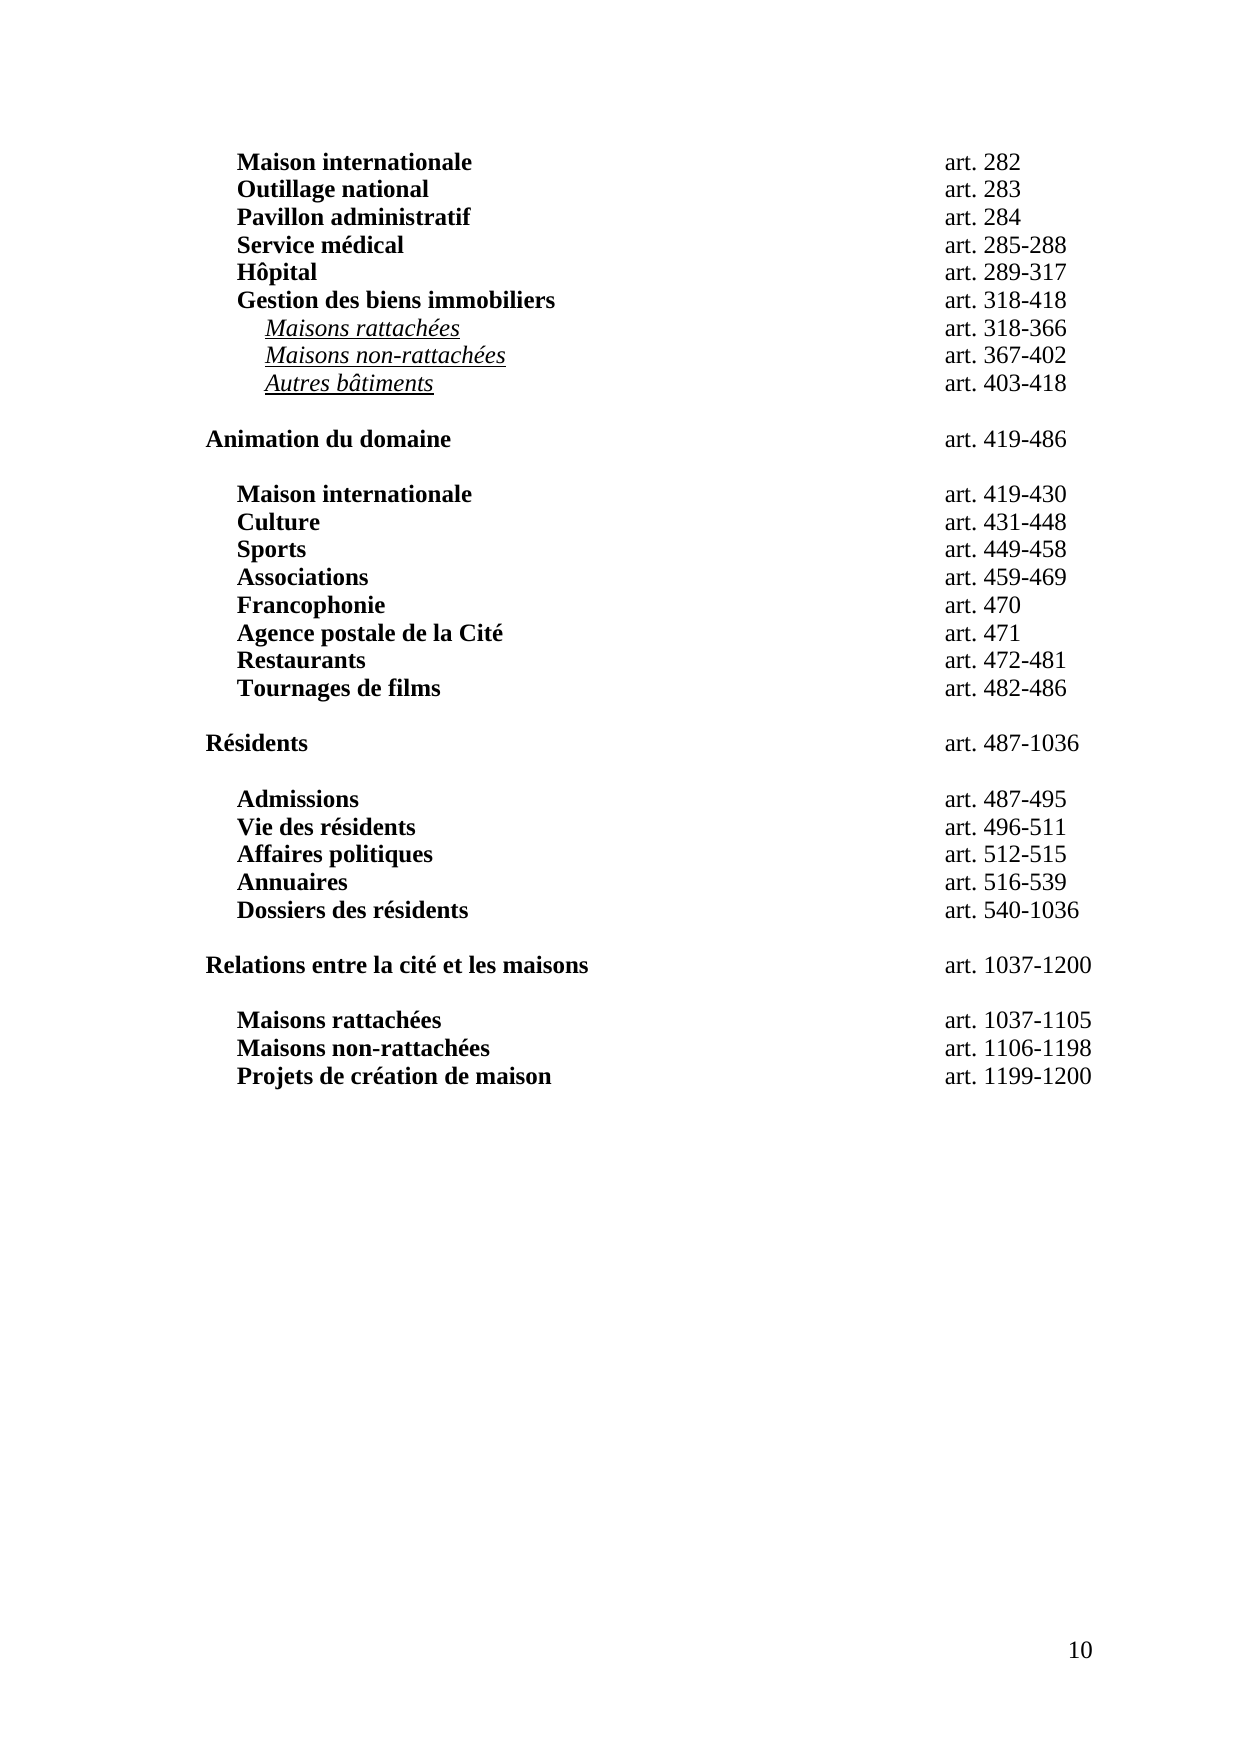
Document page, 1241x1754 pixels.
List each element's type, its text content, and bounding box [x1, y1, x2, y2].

text Annuaires art. 516-539 [237, 868, 1093, 896]
text Dossiers des résidents art. 540-1036 [237, 896, 1093, 923]
text Maisons non-rattachées art. 1106-1198 [237, 1034, 1093, 1062]
text Affaires politiques art. 512-515 [237, 840, 1093, 868]
text Gestion des biens immobiliers art. 318-418 [237, 286, 1093, 314]
text Maisons non-rattachées art. 367-402 [265, 342, 1093, 369]
text Autres bâtiments art. 403-418 [265, 369, 1093, 397]
text Tournages de films art. 482-486 [237, 674, 1093, 702]
text Maisons rattachées art. 1037-1105 [237, 1007, 1093, 1034]
text Hôpital art. 289-317 [237, 258, 1093, 286]
text Sports art. 449-458 [237, 536, 1093, 563]
text Pavillon administratif art. 284 [237, 203, 1093, 231]
text Agence postale de la Cité art. 471 [237, 619, 1093, 646]
text Associations art. 459-469 [237, 563, 1093, 591]
text Vie des résidents art. 496-511 [237, 813, 1093, 840]
text Outillage national art. 283 [237, 175, 1093, 203]
text Maisons rattachées art. 318-366 [265, 314, 1093, 342]
text Restaurants art. 472-481 [237, 646, 1093, 674]
text Maison internationale art. 282 [237, 148, 1093, 175]
text Admissions art. 487-495 [237, 785, 1093, 813]
text Résidents art. 487-1036 [205, 729, 1093, 757]
text Projets de création de maison art. 1199-1200 [237, 1062, 1093, 1090]
text Animation du domaine art. 419-486 [205, 425, 1093, 452]
text Service médical art. 285-288 [237, 231, 1093, 258]
text Relations entre la cité et les maisons art. 1037-1200 [205, 951, 1093, 979]
text Francophonie art. 470 [237, 591, 1093, 619]
text Maison internationale art. 419-430 [237, 480, 1093, 508]
text Culture art. 431-448 [237, 508, 1093, 536]
